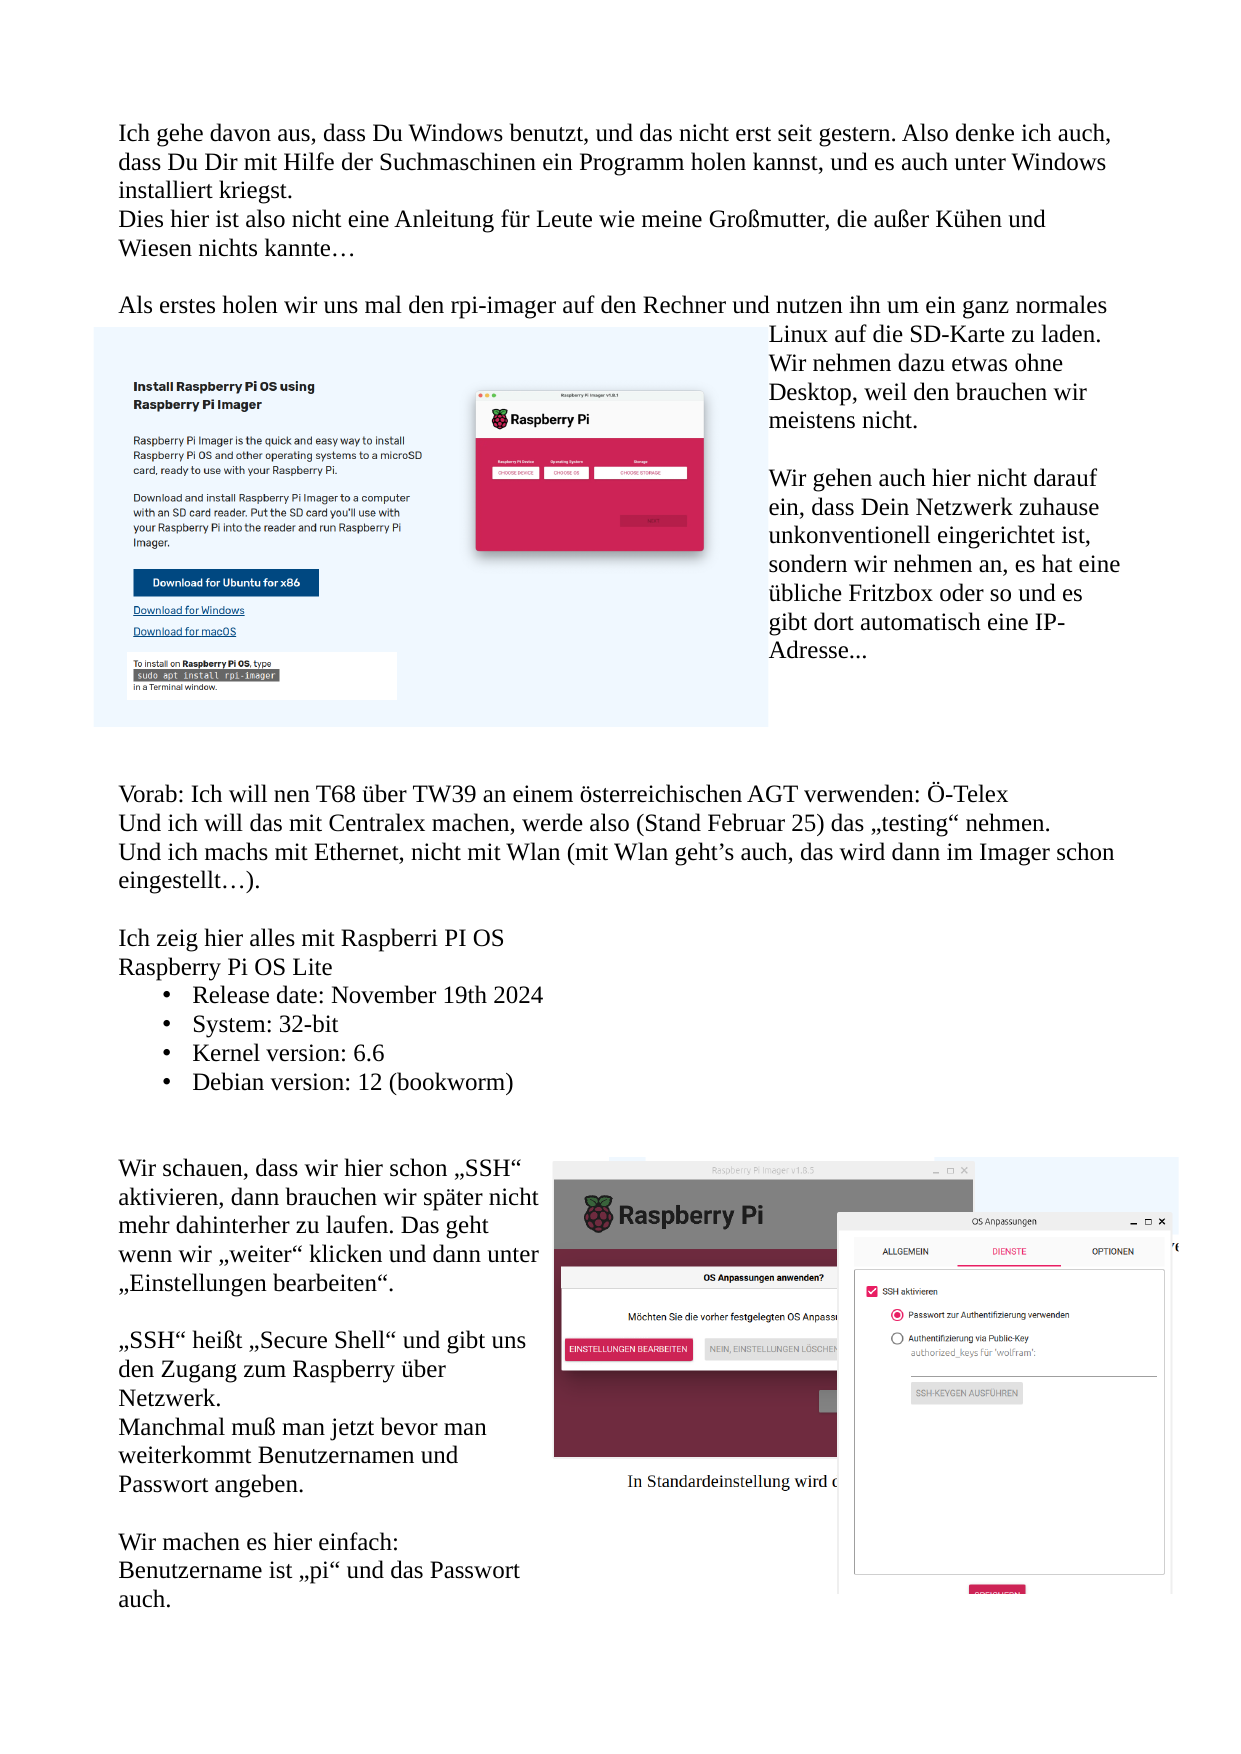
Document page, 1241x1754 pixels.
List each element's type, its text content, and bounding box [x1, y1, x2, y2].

text Wir machen es hier einfach: [118, 1527, 549, 1556]
text Wir schauen, dass wir hier schon „SSH“ aktivieren, dann brauchen wir später nicht mehr dahinterher zu laufen. Das geht wenn wir „weiter“ klicken und dann unter „Einstellungen bearbeiten“. [118, 1153, 1122, 1297]
text Ich zeig hier alles mit Raspberri PI OS [118, 923, 1122, 952]
text Ich gehe davon aus, dass Du Windows benutzt, und das nicht erst seit gestern. Also denke ich auch, dass Du Dir mit Hilfe der Suchmaschinen ein Programm holen kannst, und es auch unter Windows installiert kriegst. [118, 118, 1122, 204]
text Wir gehen auch hier nicht darauf ein, dass Dein Netzwerk zuhause unkonventionell eingerichtet ist, sondern wir nehmen an, es hat eine übliche Fritzbox oder so und es gibt dort automatisch eine IP-Adresse... [769, 463, 1122, 664]
text „SSH“ heißt „Secure Shell“ und gibt uns den Zugang zum Raspberry über Netzwerk. [118, 1326, 549, 1412]
text Dies hier ist also nicht eine Anleitung für Leute wie meine Großmutter, die außer Kühen und Wiesen nichts kannte… [118, 204, 1122, 262]
text Benutzername ist „pi“ und das Passwort auch. [118, 1556, 1122, 1613]
list System: 32-bit [162, 1009, 1122, 1038]
text Vorab: Ich will nen T68 über TW39 an einem österreichischen AGT verwenden: Ö-Telex [118, 779, 1122, 808]
text Und ich will das mit Centralex machen, werde also (Stand Februar 25) das „testing“ nehmen. [118, 808, 1122, 837]
list Kernel version: 6.6 [162, 1038, 1122, 1067]
picture [549, 1157, 1179, 1594]
list Debian version: 12 (bookworm) [162, 1067, 1122, 1096]
text Und ich machs mit Ethernet, nicht mit Wlan (mit Wlan geht’s auch, das wird dann im Imager schon eingestellt…). [118, 837, 1122, 894]
list Release date: November 19th 2024 [162, 981, 1122, 1009]
picture [93, 321, 769, 727]
text Raspberry Pi OS Lite [118, 952, 1122, 981]
text Manchmal muß man jetzt bevor man weiterkommt Benutzernamen und Passwort angeben. [118, 1412, 549, 1498]
text Als erstes holen wir uns mal den rpi-imager auf den Rechner und nutzen ihn um ein ganz normales Linux auf die SD-Karte zu laden. Wir nehmen dazu etwas ohne Desktop, weil den brauchen wir meistens nicht. [118, 291, 1122, 434]
